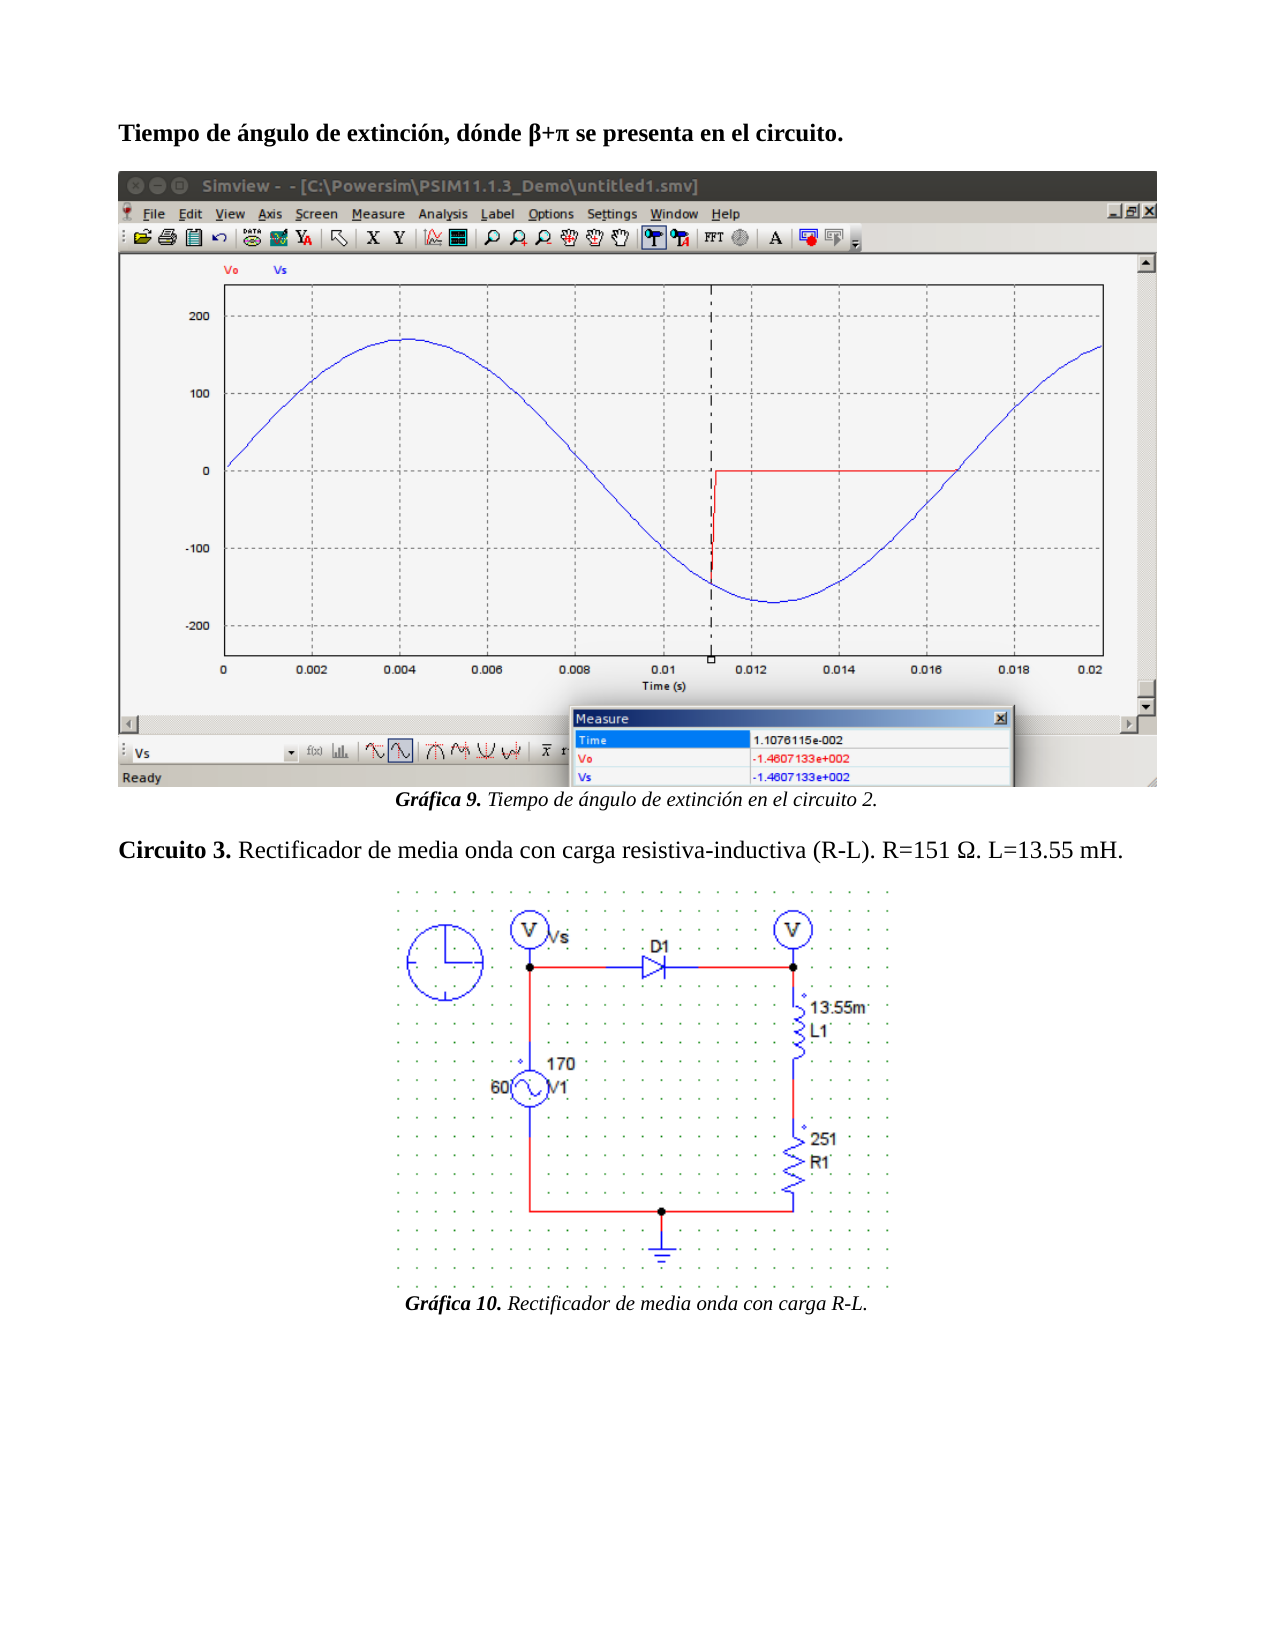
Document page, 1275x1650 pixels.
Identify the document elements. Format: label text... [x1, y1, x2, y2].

picture [118, 171, 1157, 787]
text Gráfica 10. Rectificador de media onda con carga R-L. [118, 887, 1157, 1315]
text Tiempo de ángulo de extinción, dónde β+π se presenta en el circuito. [118, 118, 1157, 147]
picture [382, 887, 893, 1291]
text Gráfica 9. Tiempo de ángulo de extinción en el circuito 2. [118, 787, 1157, 811]
text Circuito 3. Rectificador de media onda con carga resistiva-inductiva (R-L). R=151 Ω. L=13.55 mH. [118, 835, 1157, 863]
